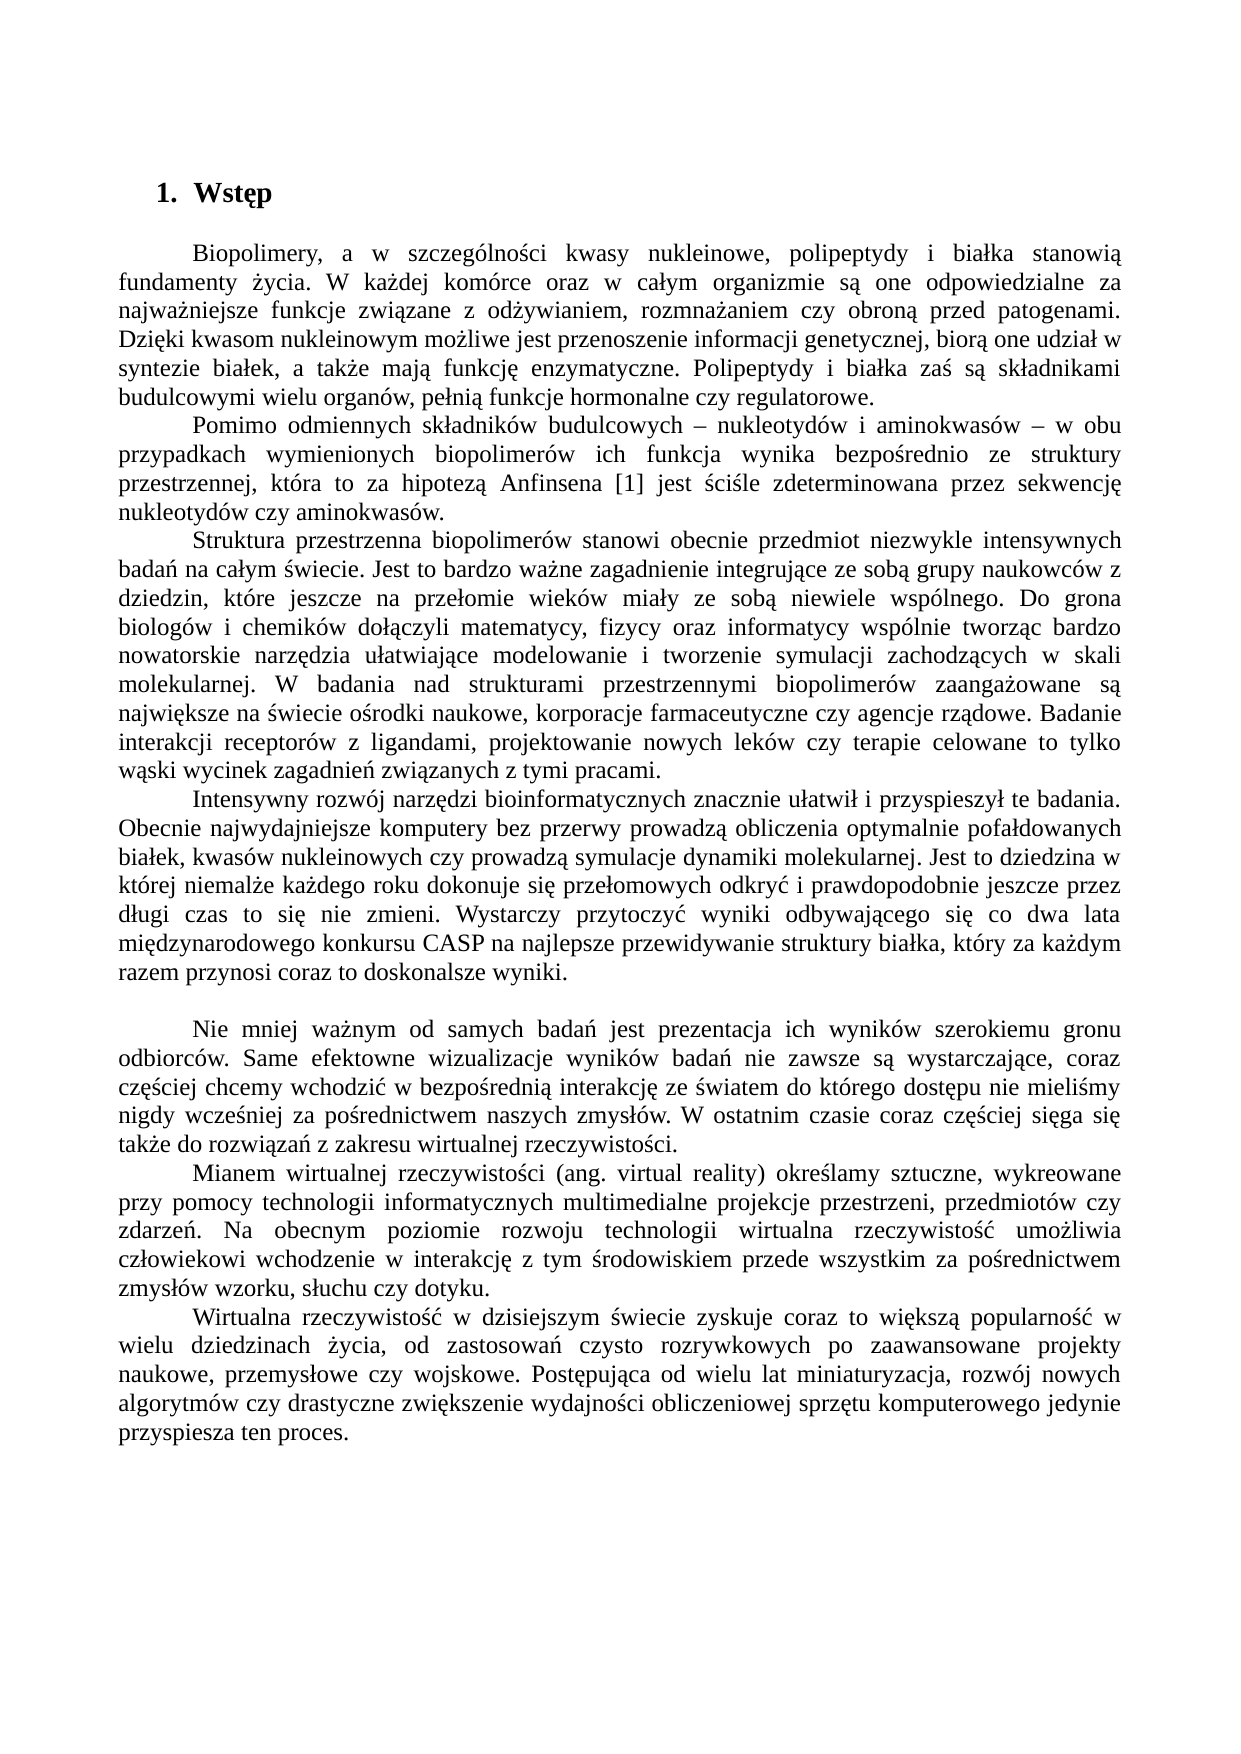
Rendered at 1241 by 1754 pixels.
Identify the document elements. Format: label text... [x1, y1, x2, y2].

text Wirtualna rzeczywistość w dzisiejszym świecie zyskuje coraz to większą popularność w wielu dziedzinach życia, od zastosowań czysto rozrywkowych po zaawansowane projekty naukowe, przemysłowe czy wojskowe. Postępująca od wielu lat miniaturyzacja, rozwój nowych algorytmów czy drastyczne zwiększenie wydajności obliczeniowej sprzętu komputerowego jedynie przyspiesza ten proces. [118, 1302, 1122, 1445]
text Biopolimery, a w szczególności kwasy nukleinowe, polipeptydy i białka stanowią fundamenty życia. W każdej komórce oraz w całym organizmie są one odpowiedzialne za najważniejsze funkcje związane z odżywianiem, rozmnażaniem czy obroną przed patogenami. Dzięki kwasom nukleinowym możliwe jest przenoszenie informacji genetycznej, biorą one udział w syntezie białek, a także mają funkcję enzymatyczne. Polipeptydy i białka zaś są składnikami budulcowymi wielu organów, pełnią funkcje hormonalne czy regulatorowe. [118, 238, 1122, 410]
text Nie mniej ważnym od samych badań jest prezentacja ich wyników szerokiemu gronu odbiorców. Same efektowne wizualizacje wyników badań nie zawsze są wystarczające, coraz częściej chcemy wchodzić w bezpośrednią interakcję ze światem do którego dostępu nie mieliśmy nigdy wcześniej za pośrednictwem naszych zmysłów. W ostatnim czasie coraz częściej sięga się także do rozwiązań z zakresu wirtualnej rzeczywistości. [118, 1014, 1122, 1158]
text Mianem wirtualnej rzeczywistości (ang. virtual reality) określamy sztuczne, wykreowane przy pomocy technologii informatycznych multimedialne projekcje przestrzeni, przedmiotów czy zdarzeń. Na obecnym poziomie rozwoju technologii wirtualna rzeczywistość umożliwia człowiekowi wchodzenie w interakcję z tym środowiskiem przede wszystkim za pośrednictwem zmysłów wzorku, słuchu czy dotyku. [118, 1158, 1122, 1302]
text Struktura przestrzenna biopolimerów stanowi obecnie przedmiot niezwykle intensywnych badań na całym świecie. Jest to bardzo ważne zagadnienie integrujące ze sobą grupy naukowców z dziedzin, które jeszcze na przełomie wieków miały ze sobą niewiele wspólnego. Do grona biologów i chemików dołączyli matematycy, fizycy oraz informatycy wspólnie tworząc bardzo nowatorskie narzędzia ułatwiające modelowanie i tworzenie symulacji zachodzących w skali molekularnej. W badania nad strukturami przestrzennymi biopolimerów zaangażowane są największe na świecie ośrodki naukowe, korporacje farmaceutyczne czy agencje rządowe. Badanie interakcji receptorów z ligandami, projektowanie nowych leków czy terapie celowane to tylko wąski wycinek zagadnień związanych z tymi pracami. [118, 525, 1122, 784]
text Pomimo odmiennych składników budulcowych – nukleotydów i aminokwasów – w obu przypadkach wymienionych biopolimerów ich funkcja wynika bezpośrednio ze struktury przestrzennej, która to za hipotezą Anfinsena [1] jest ściśle zdeterminowana przez sekwencję nukleotydów czy aminokwasów. [118, 410, 1122, 525]
list Wstęp [156, 176, 1122, 209]
text Intensywny rozwój narzędzi bioinformatycznych znacznie ułatwił i przyspieszył te badania. Obecnie najwydajniejsze komputery bez przerwy prowadzą obliczenia optymalnie pofałdowanych białek, kwasów nukleinowych czy prowadzą symulacje dynamiki molekularnej. Jest to dziedzina w której niemalże każdego roku dokonuje się przełomowych odkryć i prawdopodobnie jeszcze przez długi czas to się nie zmieni. Wystarczy przytoczyć wyniki odbywającego się co dwa lata międzynarodowego konkursu CASP na najlepsze przewidywanie struktury białka, który za każdym razem przynosi coraz to doskonalsze wyniki. [118, 784, 1122, 985]
